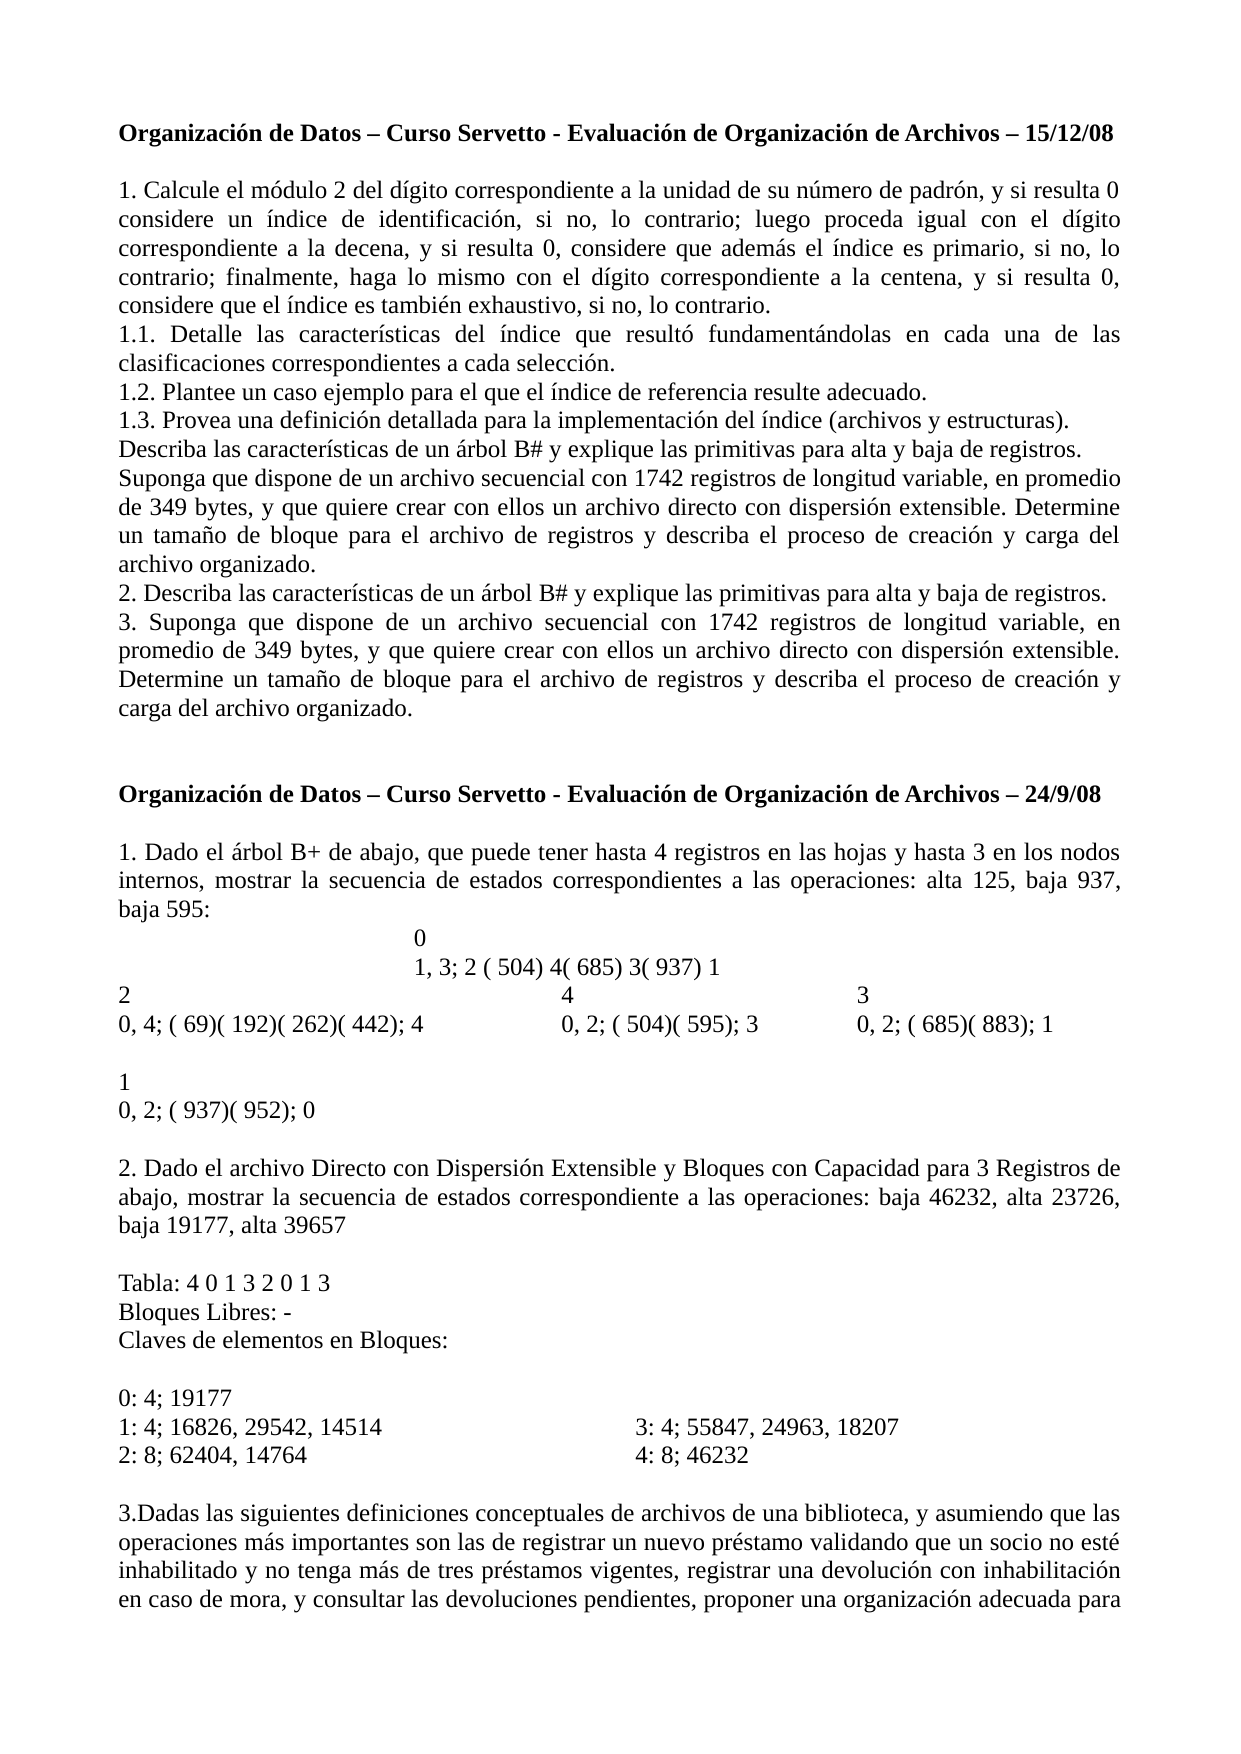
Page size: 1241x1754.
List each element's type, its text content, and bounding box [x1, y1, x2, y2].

text 1, 3; 2 ( 504) 4( 685) 3( 937) 1 [118, 952, 1122, 981]
text 1 [118, 1067, 1122, 1096]
text 3. Suponga que dispone de un archivo secuencial con 1742 registros de longitud variable, en promedio de 349 bytes, y que quiere crear con ellos un archivo directo con dispersión extensible. Determine un tamaño de bloque para el archivo de registros y describa el proceso de creación y carga del archivo organizado. [118, 607, 1122, 722]
text Tabla: 4 0 1 3 2 0 1 3 [118, 1268, 1122, 1297]
text 1. Dado el árbol B+ de abajo, que puede tener hasta 4 registros en las hojas y hasta 3 en los nodos internos, mostrar la secuencia de estados correspondientes a las operaciones: alta 125, baja 937, baja 595: [118, 837, 1122, 923]
text 0, 2; ( 937)( 952); 0 [118, 1096, 1122, 1124]
text Describa las características de un árbol B# y explique las primitivas para alta y baja de registros. [118, 434, 1122, 463]
text Organización de Datos – Curso Servetto - Evaluación de Organización de Archivos – 15/12/08 [118, 118, 1122, 147]
text 0: 4; 19177 [118, 1383, 1122, 1412]
text 2. Describa las características de un árbol B# y explique las primitivas para alta y baja de registros. [118, 578, 1122, 607]
text Claves de elementos en Bloques: [118, 1326, 1122, 1354]
text 2: 8; 62404, 14764 4: 8; 46232 [118, 1441, 1122, 1469]
text 1.1. Detalle las características del índice que resultó fundamentándolas en cada una de las clasificaciones correspondientes a cada selección. [118, 319, 1122, 377]
text 1: 4; 16826, 29542, 14514 3: 4; 55847, 24963, 18207 [118, 1412, 1122, 1441]
text 1. Calcule el módulo 2 del dígito correspondiente a la unidad de su número de padrón, y si resulta 0 considere un índice de identificación, si no, lo contrario; luego proceda igual con el dígito correspondiente a la decena, y si resulta 0, considere que además el índice es primario, si no, lo contrario; finalmente, haga lo mismo con el dígito correspondiente a la centena, y si resulta 0, considere que el índice es también exhaustivo, si no, lo contrario. [118, 176, 1122, 319]
text 2. Dado el archivo Directo con Dispersión Extensible y Bloques con Capacidad para 3 Registros de abajo, mostrar la secuencia de estados correspondiente a las operaciones: baja 46232, alta 23726, baja 19177, alta 39657 [118, 1153, 1122, 1239]
text Bloques Libres: - [118, 1297, 1122, 1326]
text 3.Dadas las siguientes definiciones conceptuales de archivos de una biblioteca, y asumiendo que las operaciones más importantes son las de registrar un nuevo préstamo validando que un socio no esté inhabilitado y no tenga más de tres préstamos vigentes, registrar una devolución con inhabilitación en caso de mora, y consultar las devoluciones pendientes, proponer una organización adecuada para [118, 1498, 1122, 1613]
text Organización de Datos – Curso Servetto - Evaluación de Organización de Archivos – 24/9/08 [118, 779, 1122, 808]
text 2 4 3 [118, 981, 1122, 1009]
text 0, 4; ( 69)( 192)( 262)( 442); 4 0, 2; ( 504)( 595); 3 0, 2; ( 685)( 883); 1 [118, 1009, 1122, 1038]
text Suponga que dispone de un archivo secuencial con 1742 registros de longitud variable, en promedio de 349 bytes, y que quiere crear con ellos un archivo directo con dispersión extensible. Determine un tamaño de bloque para el archivo de registros y describa el proceso de creación y carga del archivo organizado. [118, 463, 1122, 578]
text 1.2. Plantee un caso ejemplo para el que el índice de referencia resulte adecuado. [118, 377, 1122, 406]
text 1.3. Provea una definición detallada para la implementación del índice (archivos y estructuras). [118, 406, 1122, 434]
text 0 [118, 923, 1122, 952]
